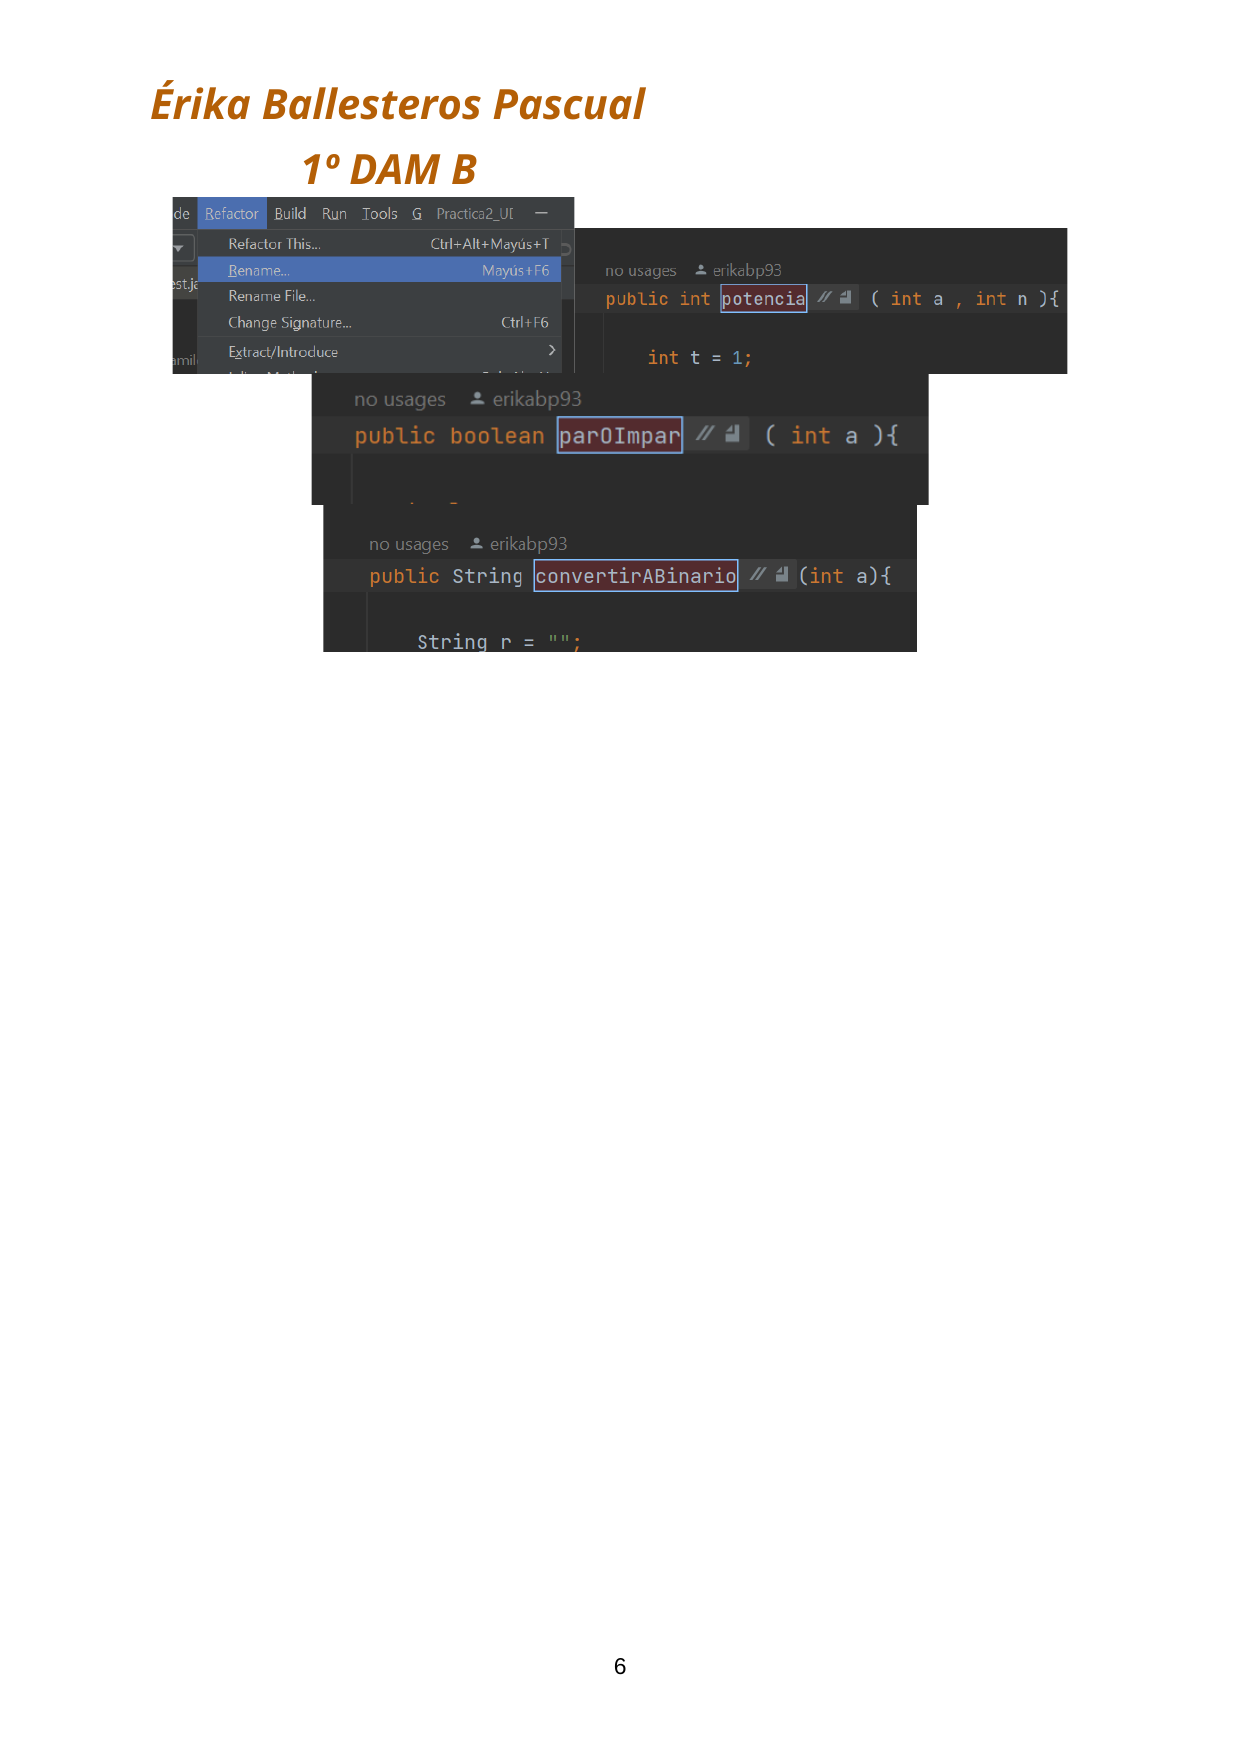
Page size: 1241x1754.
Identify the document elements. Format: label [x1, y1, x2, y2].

picture [172, 197, 1068, 652]
